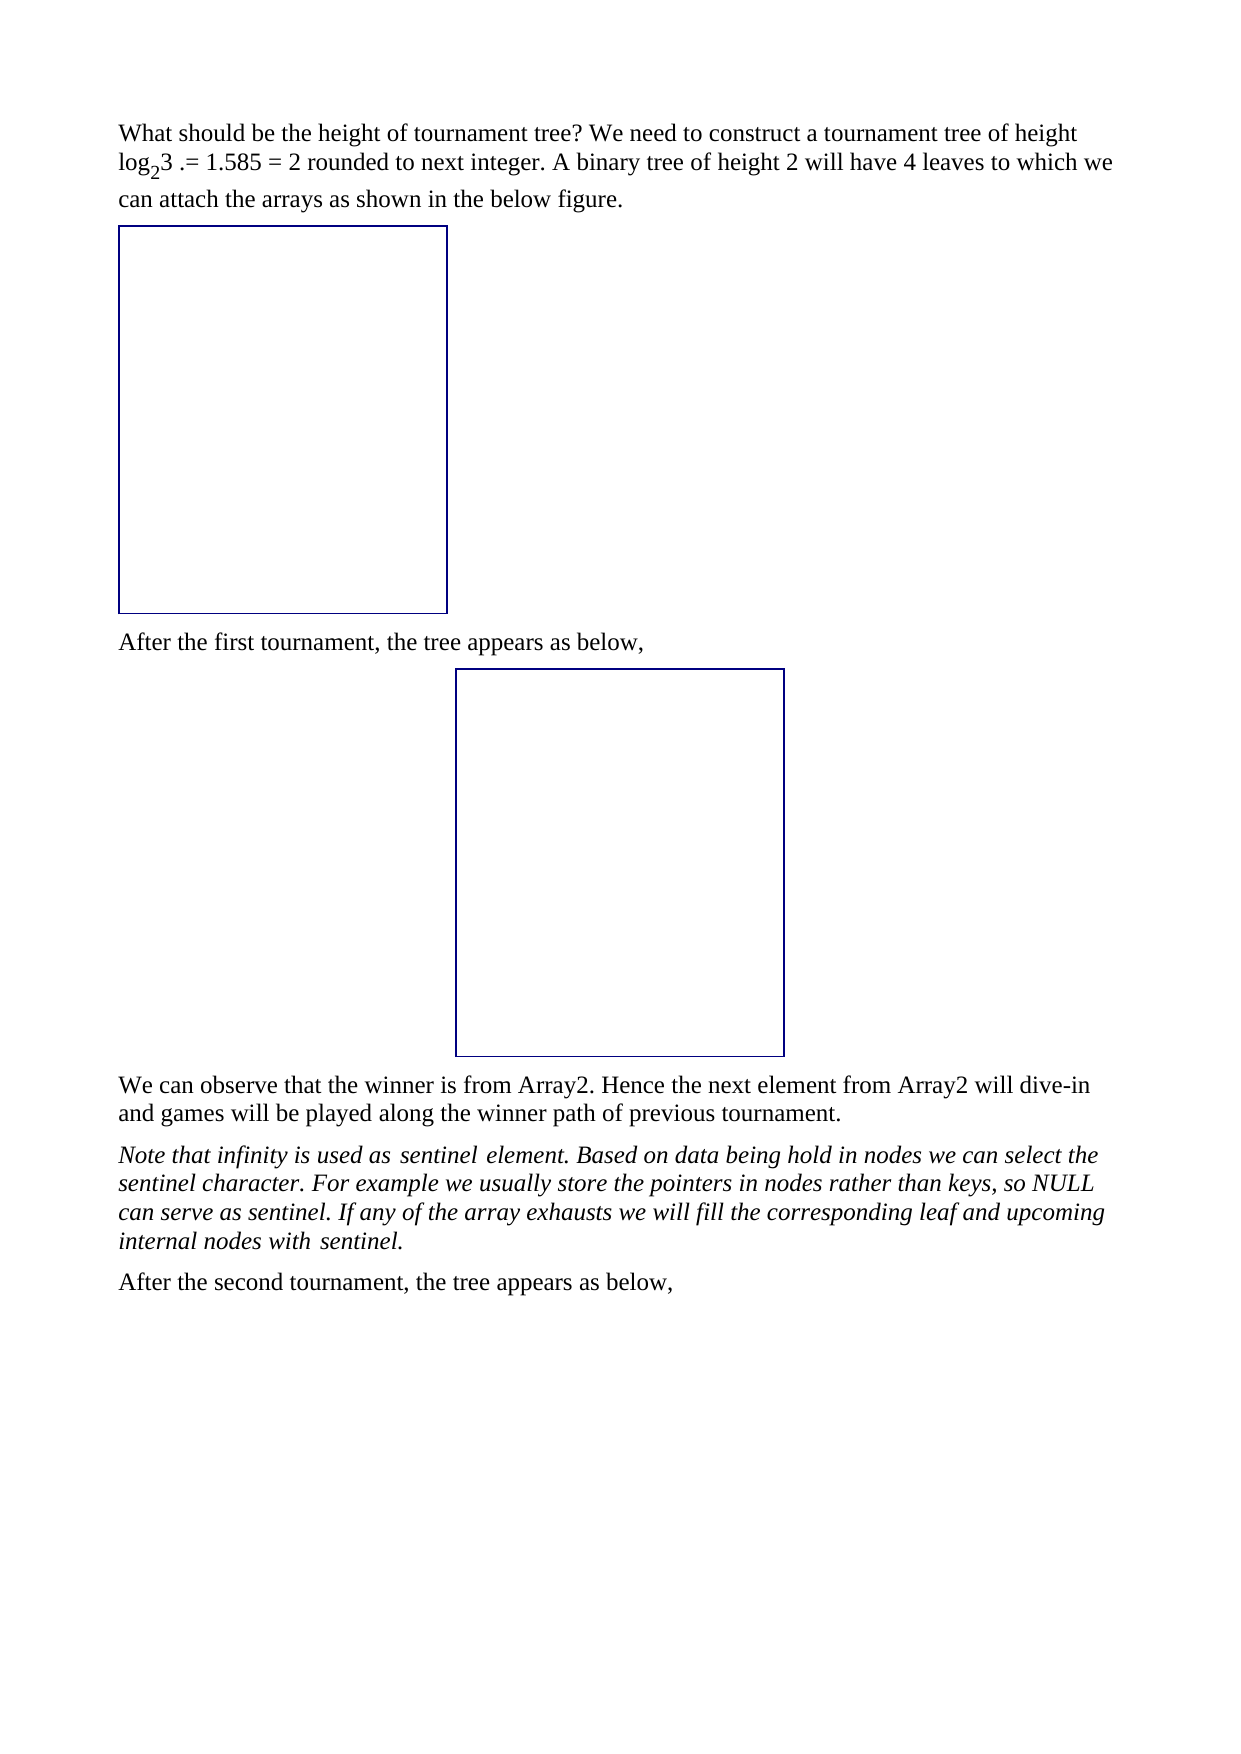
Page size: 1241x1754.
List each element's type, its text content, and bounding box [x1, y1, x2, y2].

text After the first tournament, the tree appears as below, [118, 627, 1122, 656]
text What should be the height of tournament tree? We need to construct a tournament tree of height log23 .= 1.585 = 2 rounded to next integer. A binary tree of height 2 will have 4 leaves to which we can attach the arrays as shown in the below figure. [118, 118, 1122, 213]
text We can observe that the winner is from Array2. Hence the next element from Array2 will dive-in and games will be played along the winner path of previous tournament. [118, 1070, 1122, 1127]
text After the second tournament, the tree appears as below, [118, 1267, 1122, 1296]
text Note that infinity is used as sentinel element. Based on data being hold in nodes we can select the sentinel character. For example we usually store the pointers in nodes rather than keys, so NULL can serve as sentinel. If any of the array exhausts we will fill the corresponding leaf and upcoming internal nodes with sentinel. [118, 1140, 1122, 1255]
